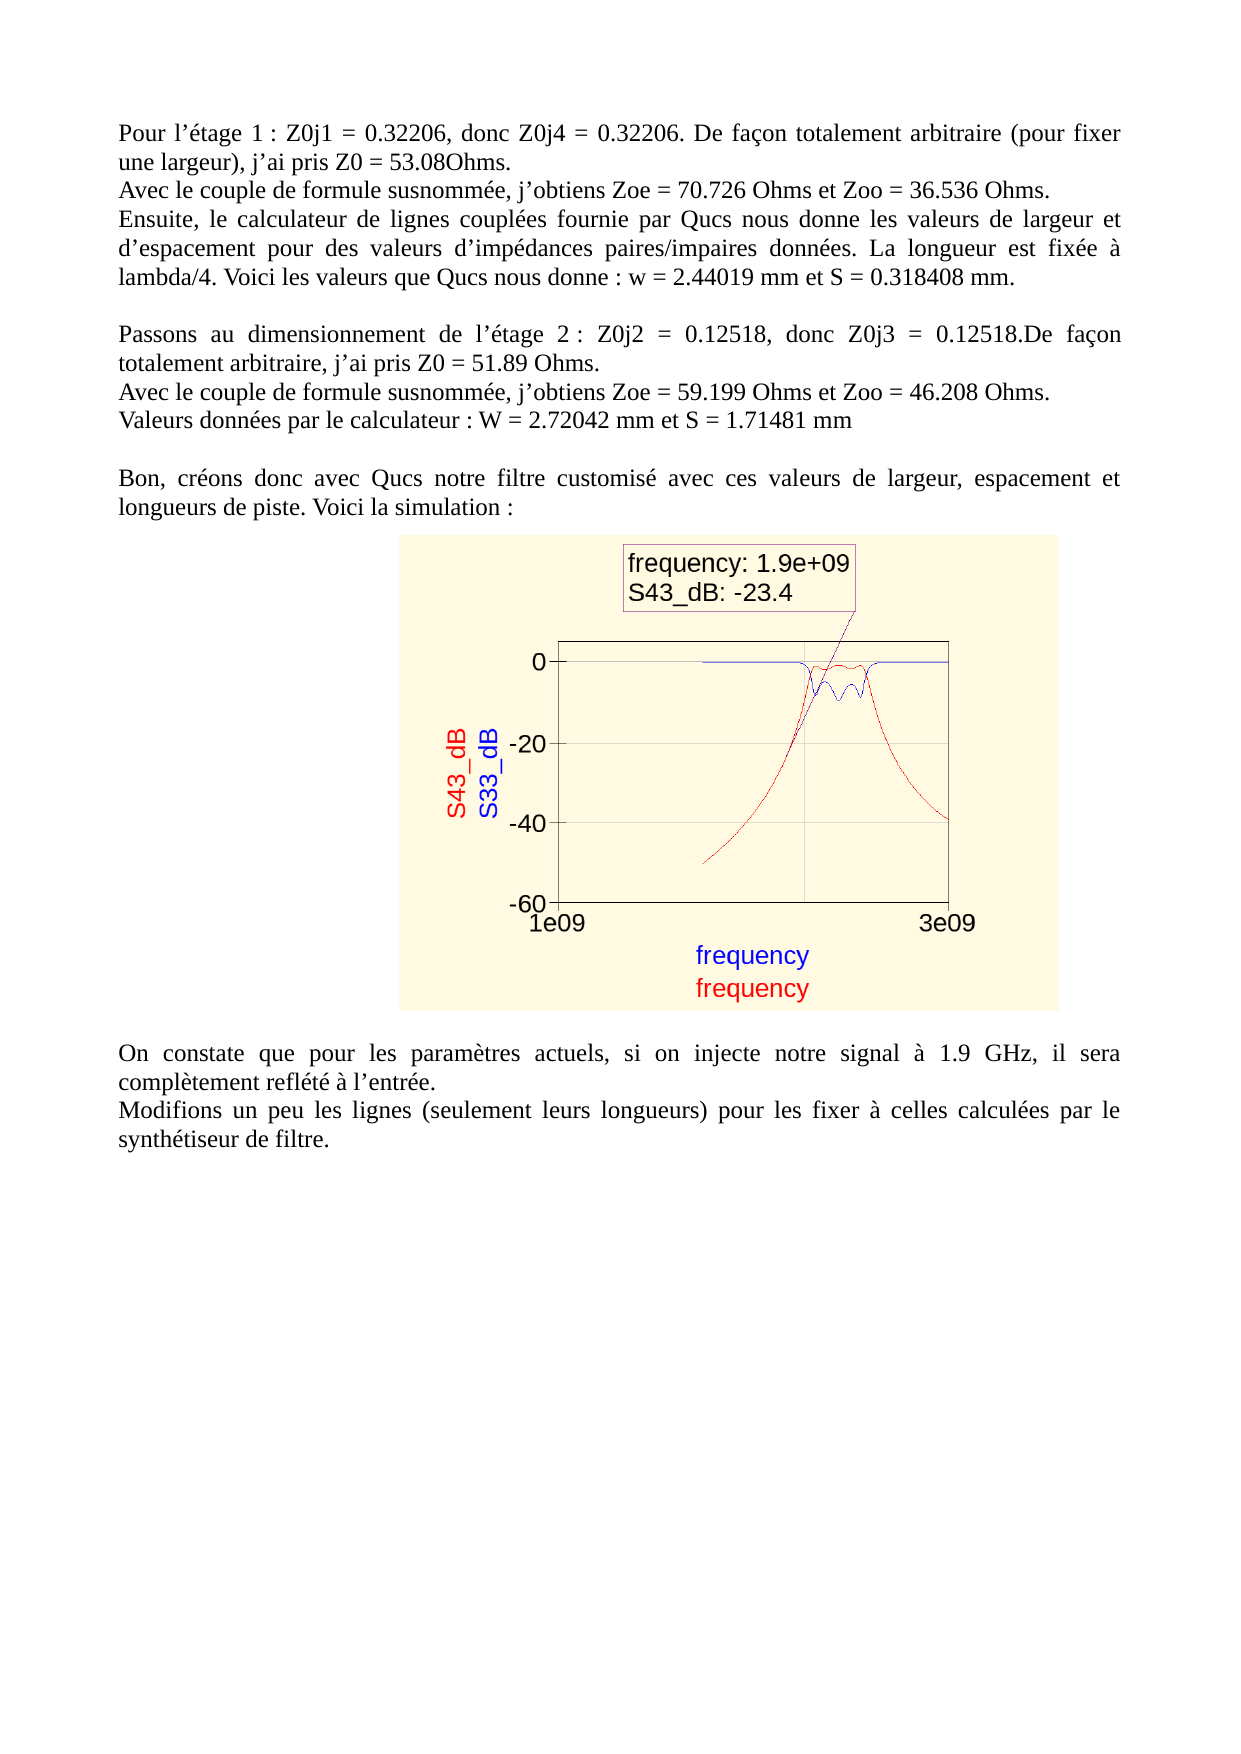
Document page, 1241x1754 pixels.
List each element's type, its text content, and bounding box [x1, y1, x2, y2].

text On constate que pour les paramètres actuels, si on injecte notre signal à 1.9 GHz, il sera complètement reflété à l’entrée. [118, 1038, 1122, 1096]
text Avec le couple de formule susnommée, j’obtiens Zoe = 70.726 Ohms et Zoo = 36.536 Ohms. [118, 176, 1122, 204]
text Passons au dimensionnement de l’étage 2 : Z0j2 = 0.12518, donc Z0j3 = 0.12518.De façon totalement arbitraire, j’ai pris Z0 = 51.89 Ohms. [118, 319, 1122, 377]
text Bon, créons donc avec Qucs notre filtre customisé avec ces valeurs de largeur, espacement et longueurs de piste. Voici la simulation : [118, 463, 1122, 521]
text Modifions un peu les lignes (seulement leurs longueurs) pour les fixer à celles calculées par le synthétiseur de filtre. [118, 1096, 1122, 1153]
text Pour l’étage 1 : Z0j1 = 0.32206, donc Z0j4 = 0.32206. De façon totalement arbitraire (pour fixer une largeur), j’ai pris Z0 = 53.08Ohms. [118, 118, 1122, 176]
text Avec le couple de formule susnommée, j’obtiens Zoe = 59.199 Ohms et Zoo = 46.208 Ohms. [118, 377, 1122, 406]
text Valeurs données par le calculateur : W = 2.72042 mm et S = 1.71481 mm [118, 406, 1122, 434]
picture [399, 535, 1059, 1011]
text Ensuite, le calculateur de lignes couplées fournie par Qucs nous donne les valeurs de largeur et d’espacement pour des valeurs d’impédances paires/impaires données. La longueur est fixée à lambda/4. Voici les valeurs que Qucs nous donne : w = 2.44019 mm et S = 0.318408 mm. [118, 204, 1122, 291]
